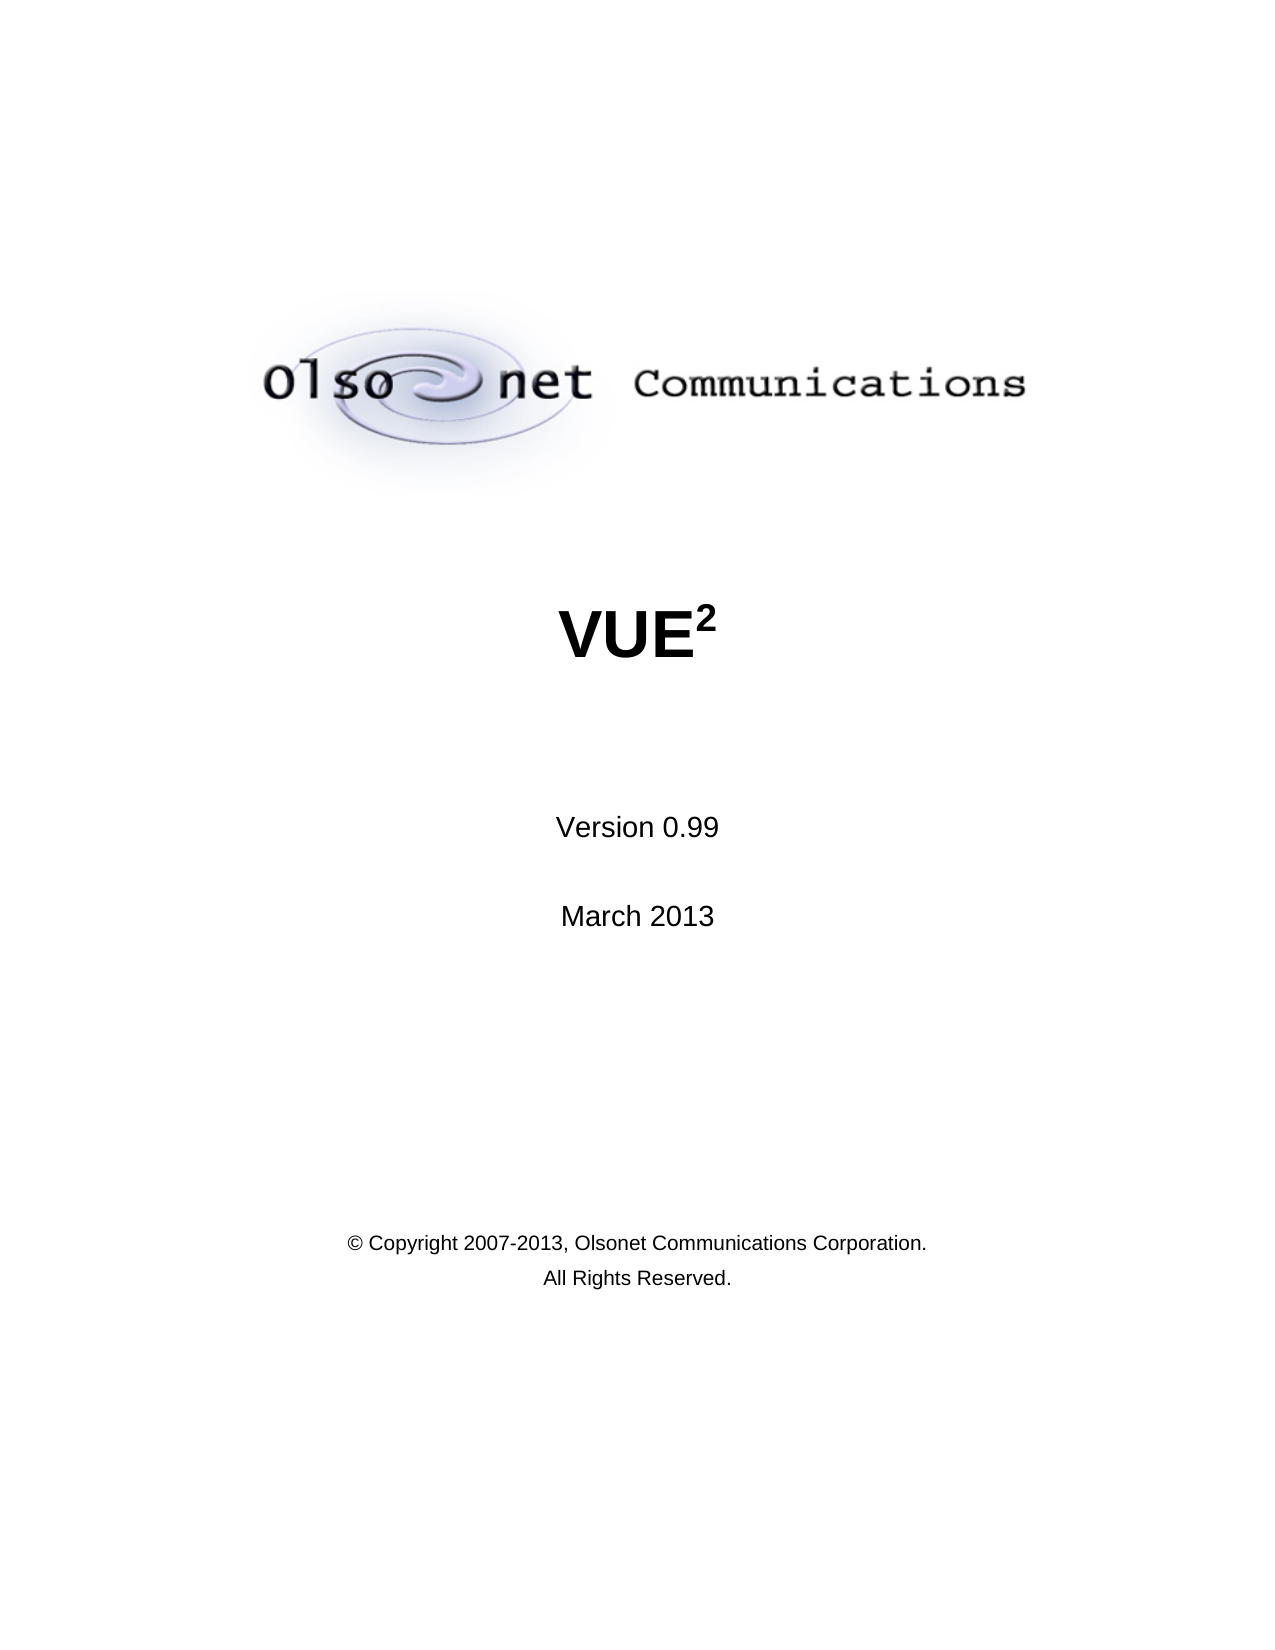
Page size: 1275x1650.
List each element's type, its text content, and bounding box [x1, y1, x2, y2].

text Version 0.99 [210, 811, 1065, 844]
text March 2013 [210, 900, 1065, 933]
text © Copyright 2007-2013, Olsonet Communications Corporation. [210, 1232, 1065, 1255]
text All Rights Reserved. [210, 1267, 1065, 1290]
text VUE2 [210, 597, 1065, 671]
picture [241, 291, 1034, 498]
